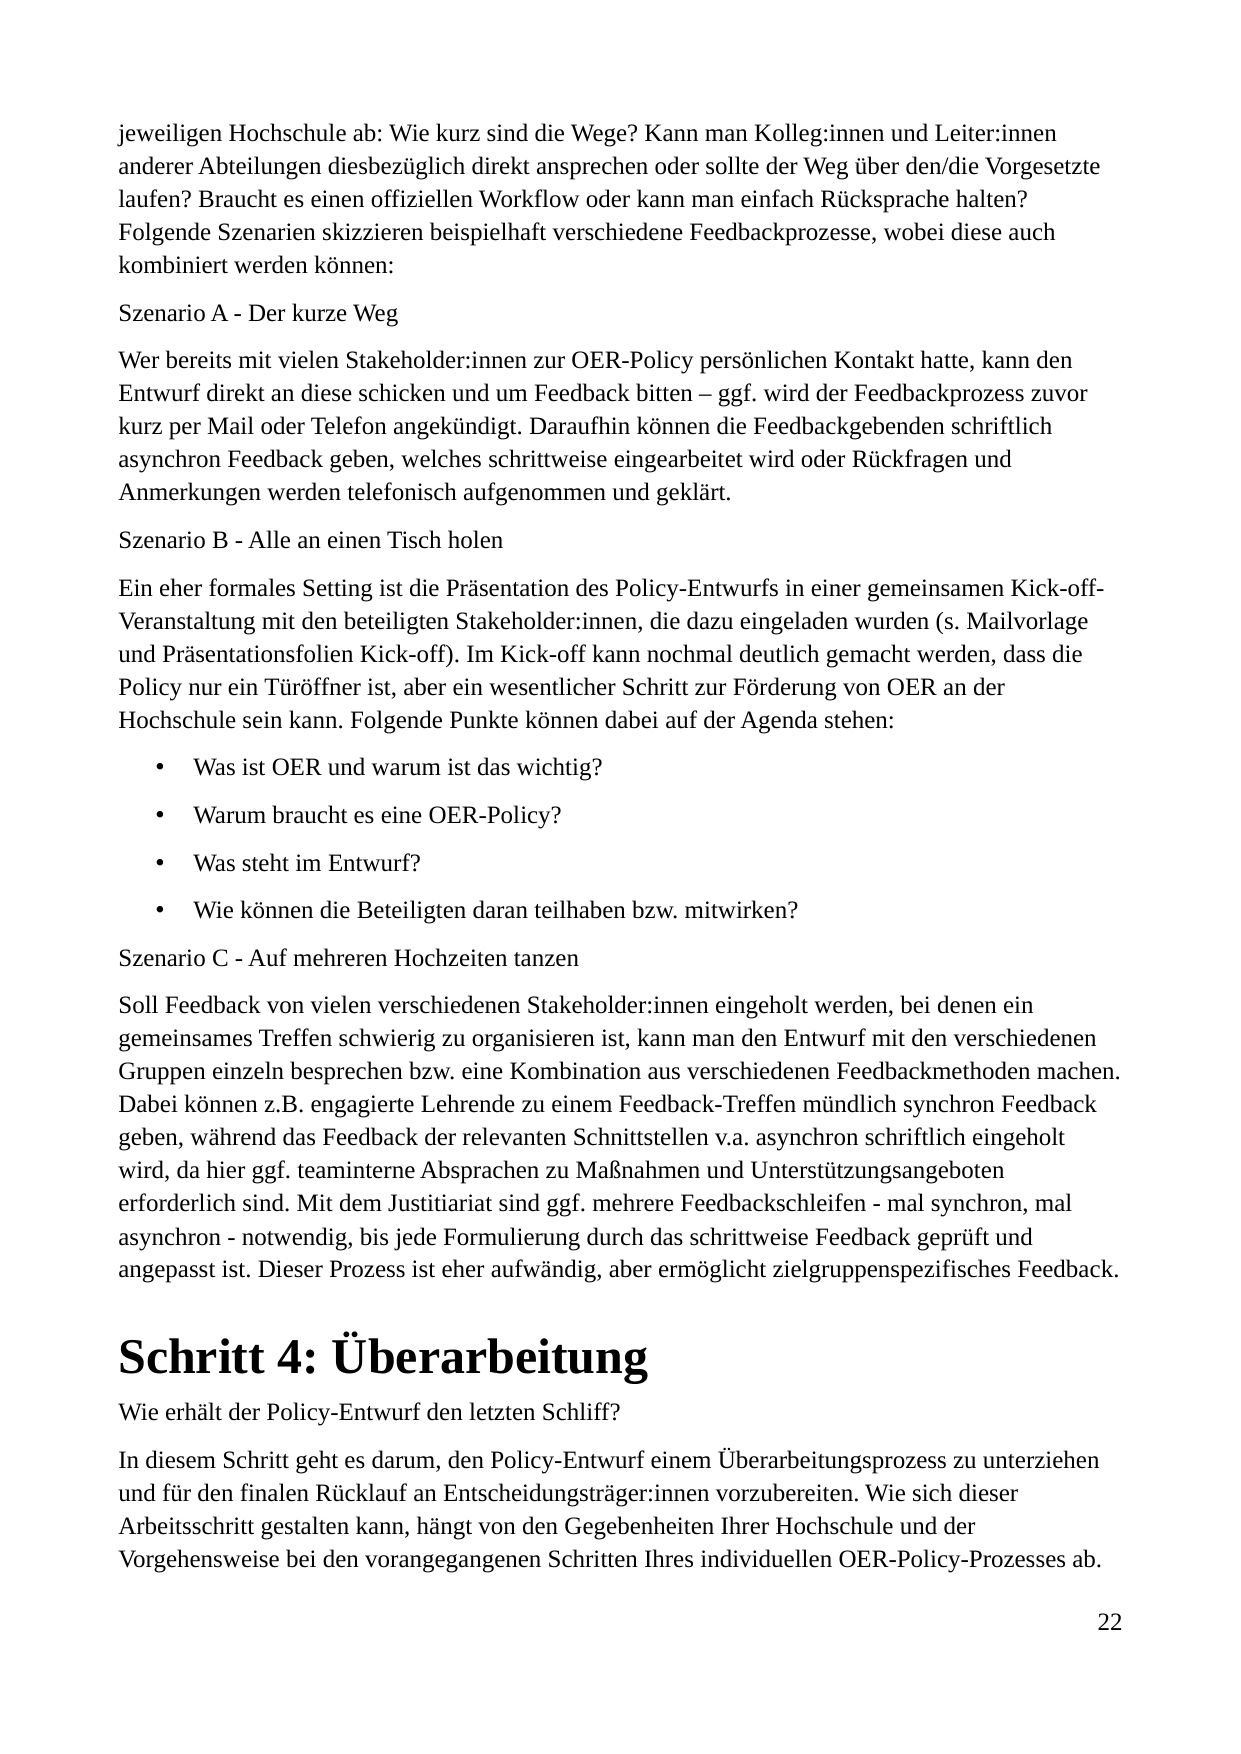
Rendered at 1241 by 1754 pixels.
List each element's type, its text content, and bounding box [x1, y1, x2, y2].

text In diesem Schritt geht es darum, den Policy-Entwurf einem Überarbeitungsprozess zu unterziehen und für den finalen Rücklauf an Entscheidungsträger:innen vorzubereiten. Wie sich dieser Arbeitsschritt gestalten kann, hängt von den Gegebenheiten Ihrer Hochschule und der Vorgehensweise bei den vorangegangenen Schritten Ihres individuellen OER-Policy-Prozesses ab. [118, 1445, 1122, 1573]
text Soll Feedback von vielen verschiedenen Stakeholder:innen eingeholt werden, bei denen ein gemeinsames Treffen schwierig zu organisieren ist, kann man den Entwurf mit den verschiedenen Gruppen einzeln besprechen bzw. eine Kombination aus verschiedenen Feedbackmethoden machen. Dabei können z.B. engagierte Lehrende zu einem Feedback-Treffen mündlich synchron Feedback geben, während das Feedback der relevanten Schnittstellen v.a. asynchron schriftlich eingeholt wird, da hier ggf. teaminterne Absprachen zu Maßnahmen und Unterstützungsangeboten erforderlich sind. Mit dem Justitiariat sind ggf. mehrere Feedbackschleifen - mal synchron, mal asynchron - notwendig, bis jede Formulierung durch das schrittweise Feedback geprüft und angepasst ist. Dieser Prozess ist eher aufwändig, aber ermöglicht zielgruppenspezifisches Feedback. [118, 990, 1122, 1283]
text Ein eher formales Setting ist die Präsentation des Policy-Entwurfs in einer gemeinsamen Kick-off-Veranstaltung mit den beteiligten Stakeholder:innen, die dazu eingeladen wurden (s. Mailvorlage und Präsentationsfolien Kick-off). Im Kick-off kann nochmal deutlich gemacht werden, dass die Policy nur ein Türöffner ist, aber ein wesentlicher Schritt zur Förderung von OER an der Hochschule sein kann. Folgende Punkte können dabei auf der Agenda stehen: [118, 573, 1122, 733]
subtitle Schritt 4: Überarbeitung [118, 1327, 1122, 1385]
text Wer bereits mit vielen Stakeholder:innen zur OER-Policy persönlichen Kontakt hatte, kann den Entwurf direkt an diese schicken und um Feedback bitten – ggf. wird der Feedbackprozess zuvor kurz per Mail oder Telefon angekündigt. Daraufhin können die Feedbackgebenden schriftlich asynchron Feedback geben, welches schrittweise eingearbeitet wird oder Rückfragen und Anmerkungen werden telefonisch aufgenommen und geklärt. [118, 345, 1122, 506]
text Szenario B - Alle an einen Tisch holen [118, 525, 1122, 554]
text Szenario C - Auf mehreren Hochzeiten tanzen [118, 943, 1122, 972]
list Warum braucht es eine OER-Policy? [156, 800, 1122, 829]
list Wie können die Beteiligten daran teilhaben bzw. mitwirken? [156, 895, 1122, 924]
text jeweiligen Hochschule ab: Wie kurz sind die Wege? Kann man Kolleg:innen und Leiter:innen anderer Abteilungen diesbezüglich direkt ansprechen oder sollte der Weg über den/die Vorgesetzte laufen? Braucht es einen offiziellen Workflow oder kann man einfach Rücksprache halten? Folgende Szenarien skizzieren beispielhaft verschiedene Feedbackprozesse, wobei diese auch kombiniert werden können: [118, 118, 1122, 279]
text Wie erhält der Policy-Entwurf den letzten Schliff? [118, 1397, 1122, 1426]
text Szenario A - Der kurze Weg [118, 298, 1122, 327]
list Was ist OER und warum ist das wichtig? [156, 752, 1122, 781]
list Was steht im Entwurf? [156, 848, 1122, 876]
